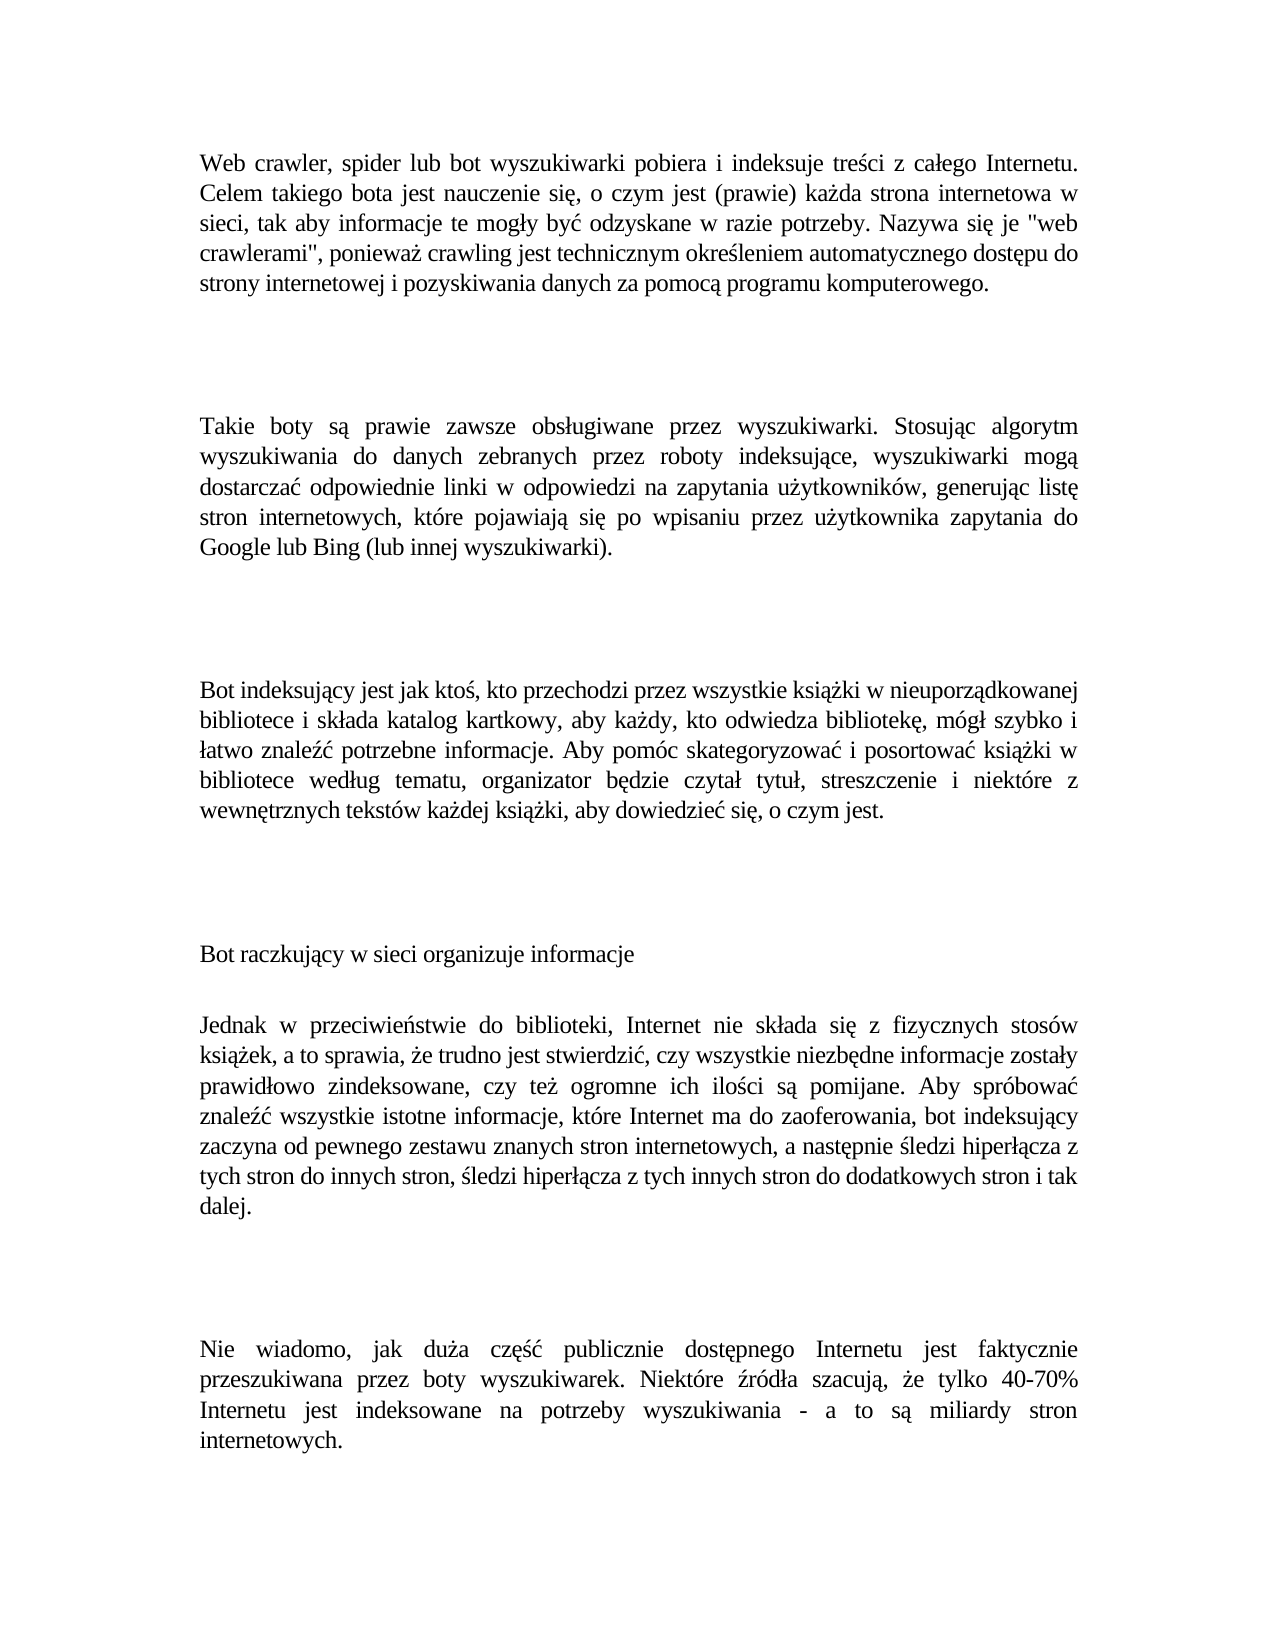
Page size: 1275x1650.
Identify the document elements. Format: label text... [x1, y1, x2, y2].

text Web crawler, spider lub bot wyszukiwarki pobiera i indeksuje treści z całego Internetu. Celem takiego bota jest nauczenie się, o czym jest (prawie) każda strona internetowa w sieci, tak aby informacje te mogły być odzyskane w razie potrzeby. Nazywa się je "web crawlerami", ponieważ crawling jest technicznym określeniem automatycznego dostępu do strony internetowej i pozyskiwania danych za pomocą programu komputerowego. [199, 148, 1079, 297]
text Bot raczkujący w sieci organizuje informacje [199, 939, 1079, 968]
text Jednak w przeciwieństwie do biblioteki, Internet nie składa się z fizycznych stosów książek, a to sprawia, że trudno jest stwierdzić, czy wszystkie niezbędne informacje zostały prawidłowo zindeksowane, czy też ogromne ich ilości są pomijane. Aby spróbować znaleźć wszystkie istotne informacje, które Internet ma do zaoferowania, bot indeksujący zaczyna od pewnego zestawu znanych stron internetowych, a następnie śledzi hiperłącza z tych stron do innych stron, śledzi hiperłącza z tych innych stron do dodatkowych stron i tak dalej. [199, 1011, 1079, 1220]
text Takie boty są prawie zawsze obsługiwane przez wyszukiwarki. Stosując algorytm wyszukiwania do danych zebranych przez roboty indeksujące, wyszukiwarki mogą dostarczać odpowiednie linki w odpowiedzi na zapytania użytkowników, generując listę stron internetowych, które pojawiają się po wpisaniu przez użytkownika zapytania do Google lub Bing (lub innej wyszukiwarki). [199, 411, 1079, 561]
text Bot indeksujący jest jak ktoś, kto przechodzi przez wszystkie książki w nieuporządkowanej bibliotece i składa katalog kartkowy, aby każdy, kto odwiedza bibliotekę, mógł szybko i łatwo znaleźć potrzebne informacje. Aby pomóc skategoryzować i posortować książki w bibliotece według tematu, organizator będzie czytał tytuł, streszczenie i niektóre z wewnętrznych tekstów każdej książki, aby dowiedzieć się, o czym jest. [199, 675, 1079, 824]
text Nie wiadomo, jak duża część publicznie dostępnego Internetu jest faktycznie przeszukiwana przez boty wyszukiwarek. Niektóre źródła szacują, że tylko 40-70% Internetu jest indeksowane na potrzeby wyszukiwania - a to są miliardy stron internetowych. [199, 1334, 1079, 1453]
